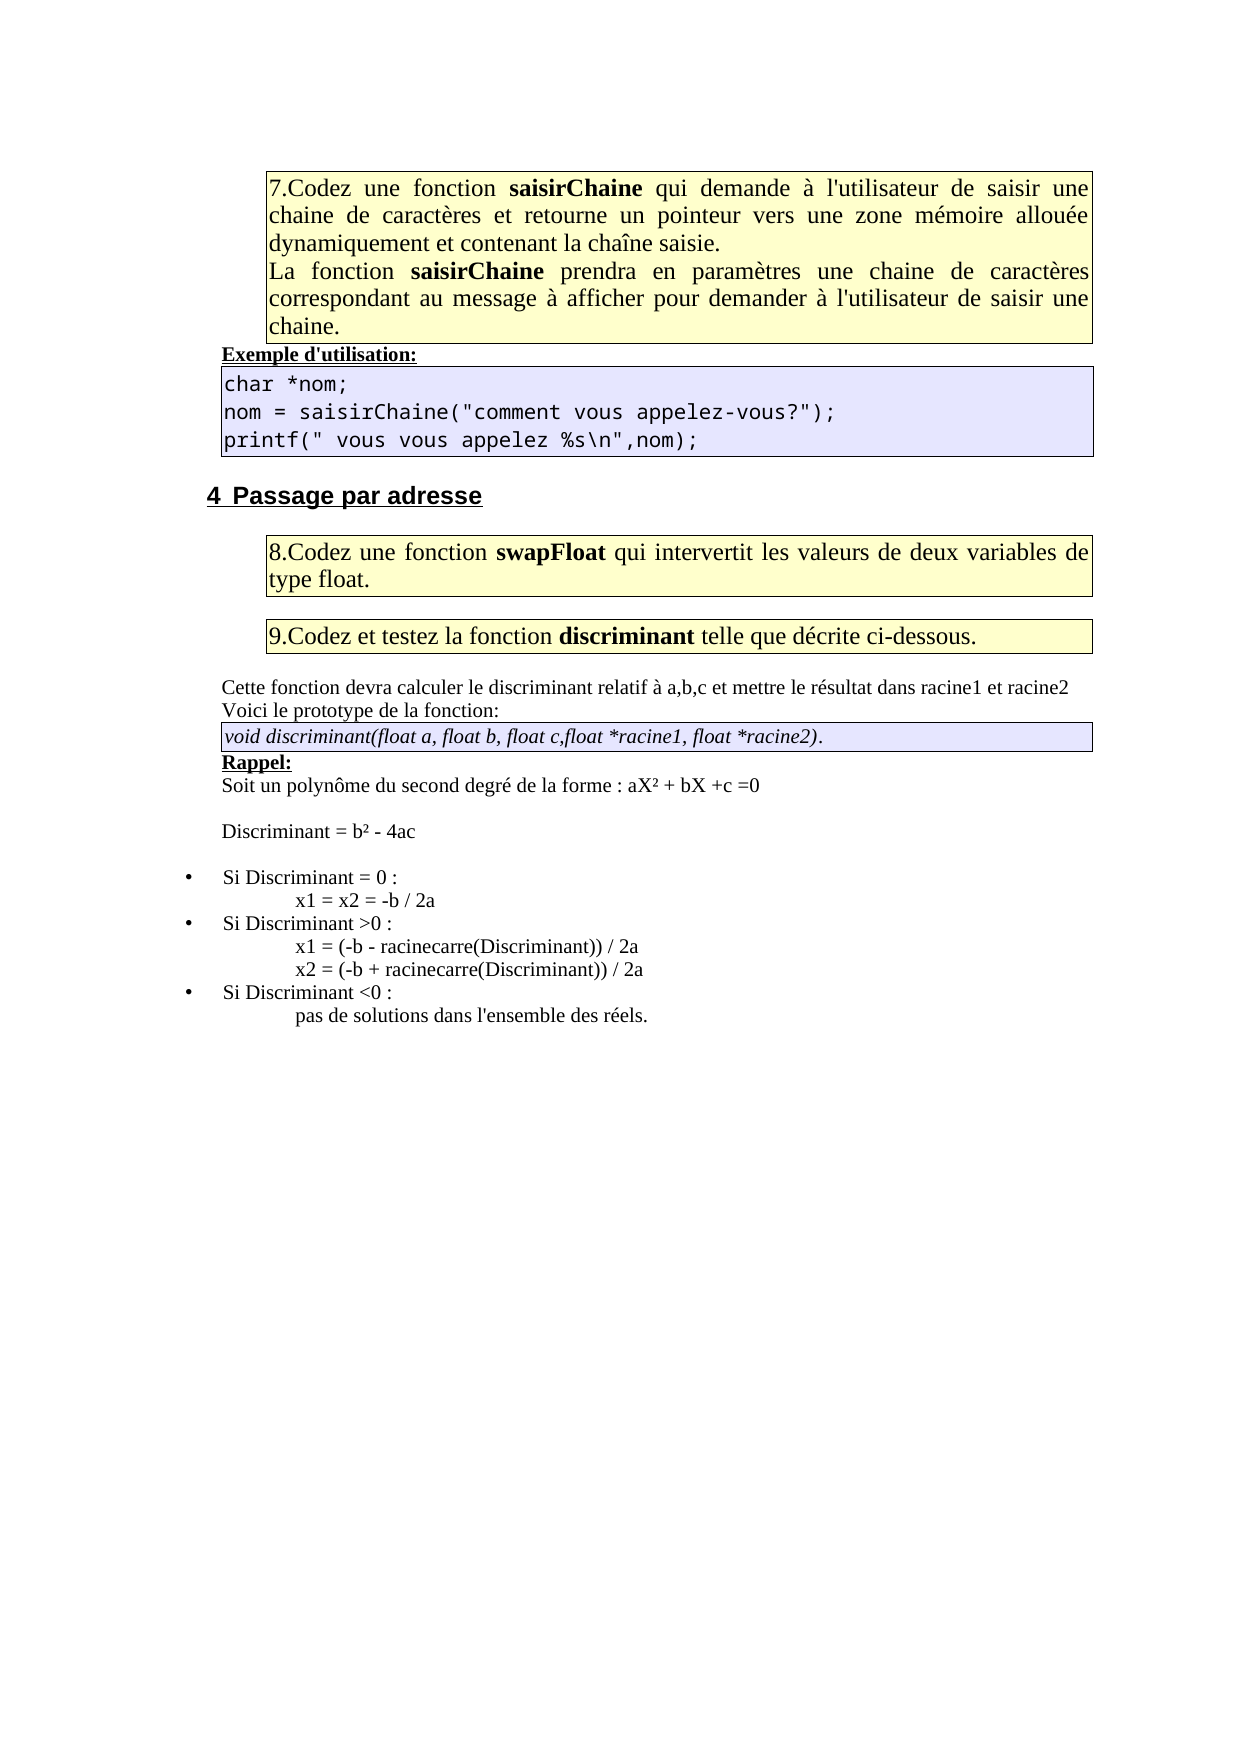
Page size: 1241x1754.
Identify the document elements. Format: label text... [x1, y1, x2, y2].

text Voici le prototype de la fonction: [221, 699, 1092, 722]
list Si Discriminant = 0 : [185, 866, 1092, 889]
text void discriminant(float a, float b, float c,float *racine1, float *racine2). [222, 723, 1092, 751]
list Codez une fonction saisirChaine qui demande à l'utilisateur de saisir une chaine de caractères et retourne un pointeur vers une zone mémoire allouée dynamiquement et contenant la chaîne saisie. La fonction saisirChaine prendra en paramètres une chaine de caractères correspondant au message à afficher pour demander à l'utilisateur de saisir une chaine. [267, 172, 1092, 343]
text x1 = (-b - racinecarre(Discriminant)) / 2a [221, 935, 1092, 958]
text char *nom; [222, 367, 1093, 394]
text Discriminant = b² - 4ac [221, 820, 1092, 843]
text Soit un polynôme du second degré de la forme : aX² + bX +c =0 [221, 774, 1092, 797]
text x2 = (-b + racinecarre(Discriminant)) / 2a [221, 958, 1092, 981]
list Si Discriminant >0 : [185, 912, 1092, 935]
text pas de solutions dans l'ensemble des réels. [221, 1004, 1092, 1027]
list Codez et testez la fonction discriminant telle que décrite ci-dessous. [267, 620, 1092, 653]
list Codez une fonction swapFloat qui intervertit les valeurs de deux variables de type float. [267, 536, 1092, 596]
text x1 = x2 = -b / 2a [221, 889, 1092, 912]
list Si Discriminant <0 : [185, 981, 1092, 1004]
text Rappel: [221, 752, 1092, 774]
text nom = saisirChaine("comment vous appelez-vous?"); [222, 394, 1093, 422]
text printf(" vous vous appelez %s\n",nom); [222, 422, 1093, 456]
text Cette fonction devra calculer le discriminant relatif à a,b,c et mettre le résultat dans racine1 et racine2 [221, 676, 1092, 699]
text Exemple d'utilisation: [221, 343, 1092, 366]
subtitle Passage par adresse [207, 482, 1092, 510]
